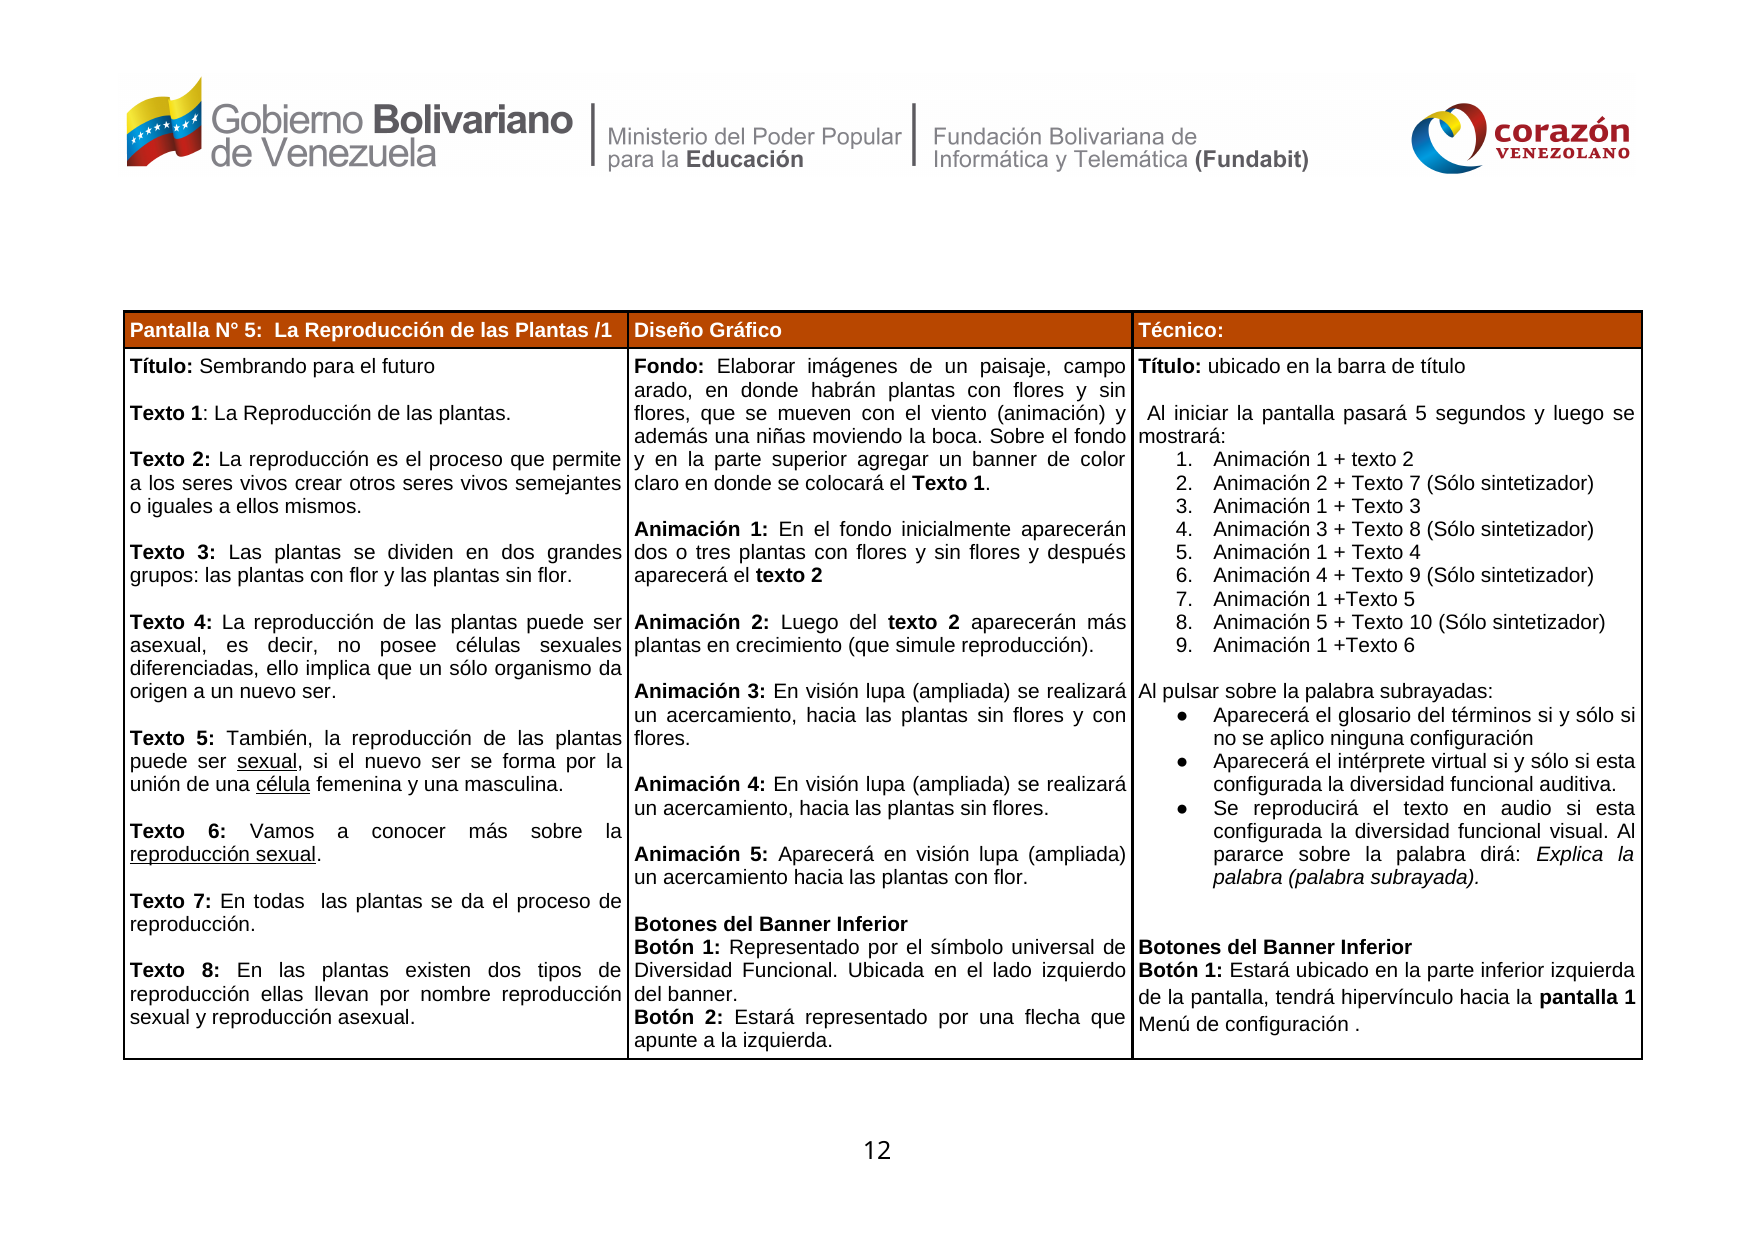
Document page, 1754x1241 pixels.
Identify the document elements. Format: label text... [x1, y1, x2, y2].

picture [118, 73, 1636, 177]
table_cell Título: ubicado en la barra de título Al iniciar la pantalla pasará 5 segundos y luego se mostrará: Animación 1 + texto 2 Animación 2 + Texto 7 (Sólo sintetizador) Animación 1 + Texto 3 Animación 3 + Texto 8 (Sólo sintetizador) Animación 1 + Texto 4 Animación 4 + Texto 9 (Sólo sintetizador) Animación 1 +Texto 5 Animación 5 + Texto 10 (Sólo sintetizador) Animación 1 +Texto 6 Al pulsar sobre la palabra subrayadas: Aparecerá el glosario del términos si y sólo si no se aplico ninguna configuración Aparecerá el intérprete virtual si y sólo si esta configurada la diversidad funcional auditiva. Se reproducirá el texto en audio si esta configurada la diversidad funcional visual. Al pararce sobre la palabra dirá: Explica la palabra (palabra subrayada). Botones del Banner Inferior Botón 1: Estará ubicado en la parte inferior izquierda de la pantalla, tendrá hipervínculo hacia la pantalla 1 Menú de configuración . [1134, 349, 1641, 1057]
table_header Técnico: [1134, 313, 1641, 347]
table_header Pantalla N° 5: La Reproducción de las Plantas /1 [125, 313, 627, 347]
table_cell Fondo: Elaborar imágenes de un paisaje, campo arado, en donde habrán plantas con flores y sin flores, que se mueven con el viento (animación) y además una niñas moviendo la boca. Sobre el fondo y en la parte superior agregar un banner de color claro en donde se colocará el Texto 1. Animación 1: En el fondo inicialmente aparecerán dos o tres plantas con flores y sin flores y después aparecerá el texto 2 Animación 2: Luego del texto 2 aparecerán más plantas en crecimiento (que simule reproducción). Animación 3: En visión lupa (ampliada) se realizará un acercamiento, hacia las plantas sin flores y con flores. Animación 4: En visión lupa (ampliada) se realizará un acercamiento, hacia las plantas sin flores. Animación 5: Aparecerá en visión lupa (ampliada) un acercamiento hacia las plantas con flor. Botones del Banner Inferior Botón 1: Representado por el símbolo universal de Diversidad Funcional. Ubicada en el lado izquierdo del banner. Botón 2: Estará representado por una flecha que apunte a la izquierda. [629, 349, 1131, 1057]
table_header Diseño Gráfico [629, 313, 1131, 347]
table_cell Título: Sembrando para el futuro Texto 1: La Reproducción de las plantas. Texto 2: La reproducción es el proceso que permite a los seres vivos crear otros seres vivos semejantes o iguales a ellos mismos. Texto 3: Las plantas se dividen en dos grandes grupos: las plantas con flor y las plantas sin flor. Texto 4: La reproducción de las plantas puede ser asexual, es decir, no posee células sexuales diferenciadas, ello implica que un sólo organismo da origen a un nuevo ser. Texto 5: También, la reproducción de las plantas puede ser sexual, si el nuevo ser se forma por la unión de una célula femenina y una masculina. Texto 6: Vamos a conocer más sobre la reproducción sexual. Texto 7: En todas las plantas se da el proceso de reproducción. Texto 8: En las plantas existen dos tipos de reproducción ellas llevan por nombre reproducción sexual y reproducción asexual. [125, 349, 627, 1057]
